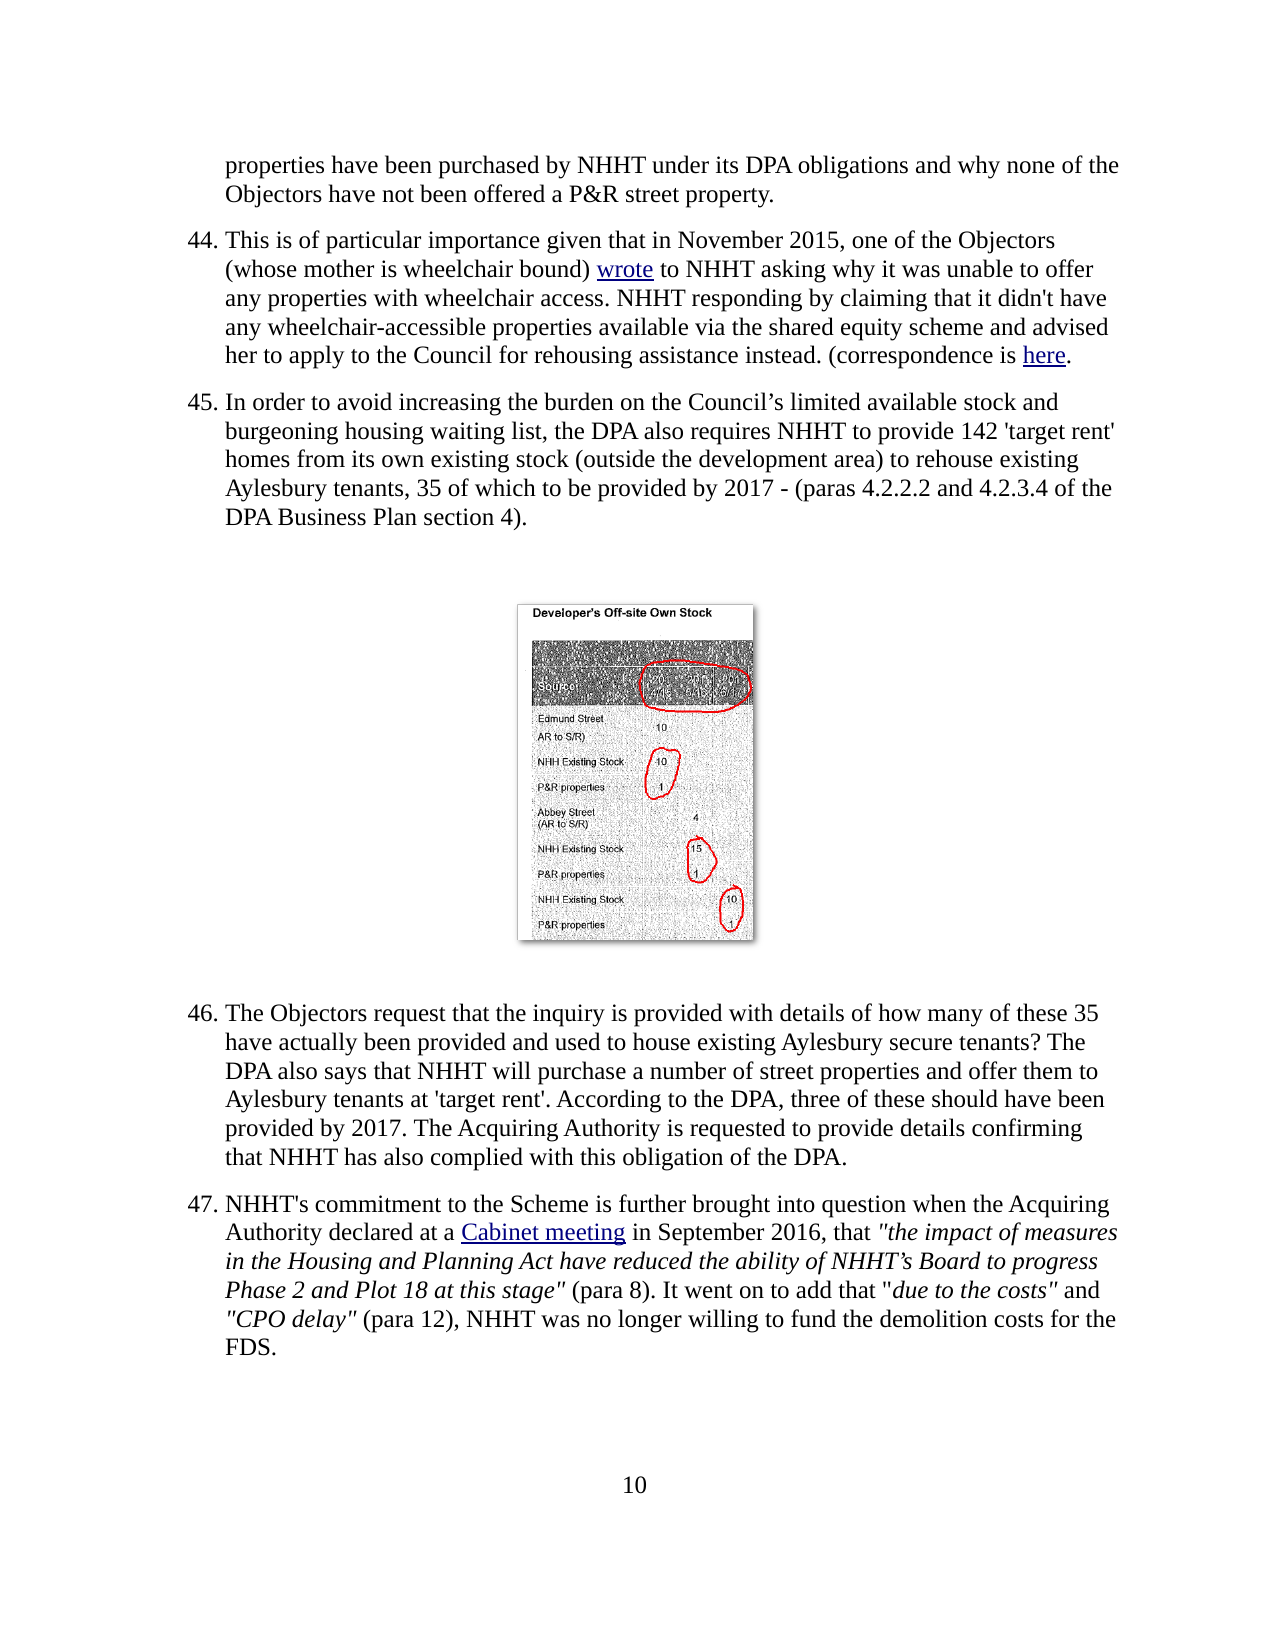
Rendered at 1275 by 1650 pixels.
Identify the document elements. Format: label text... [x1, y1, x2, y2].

list NHHT's commitment to the Scheme is further brought into question when the Acquiring Authority declared at a Cabinet meeting in September 2016, that "the impact of measures in the Housing and Planning Act have reduced the ability of NHHT’s Board to progress Phase 2 and Plot 18 at this stage" (para 8). It went on to add that "due to the costs" and "CPO delay" (para 12), NHHT was no longer willing to fund the demolition costs for the FDS. [187, 1189, 1125, 1361]
list The Objectors request that the inquiry is provided with details of how many of these 35 have actually been provided and used to house existing Aylesbury secure tenants? The DPA also says that NHHT will purchase a number of street properties and offer them to Aylesbury tenants at 'target rent'. According to the DPA, three of these should have been provided by 2017. The Acquiring Authority is requested to provide details confirming that NHHT has also complied with this obligation of the DPA. [187, 998, 1125, 1171]
list In order to avoid increasing the burden on the Council’s limited available stock and burgeoning housing waiting list, the DPA also requires NHHT to provide 142 'target rent' homes from its own existing stock (outside the development area) to rehouse existing Aylesbury tenants, 35 of which to be provided by 2017 - (paras 4.2.2.2 and 4.2.3.4 of the DPA Business Plan section 4). [187, 387, 1125, 588]
picture [510, 597, 765, 952]
list properties have been purchased by NHHT under its DPA obligations and why none of the Objectors have not been offered a P&R street property. [187, 150, 1125, 207]
list This is of particular importance given that in November 2015, one of the Objectors (whose mother is wheelchair bound) wrote to NHHT asking why it was unable to offer any properties with wheelchair access. NHHT responding by claiming that it didn't have any wheelchair-accessible properties available via the shared equity scheme and advised her to apply to the Council for rehousing assistance instead. (correspondence is here. [187, 225, 1125, 369]
